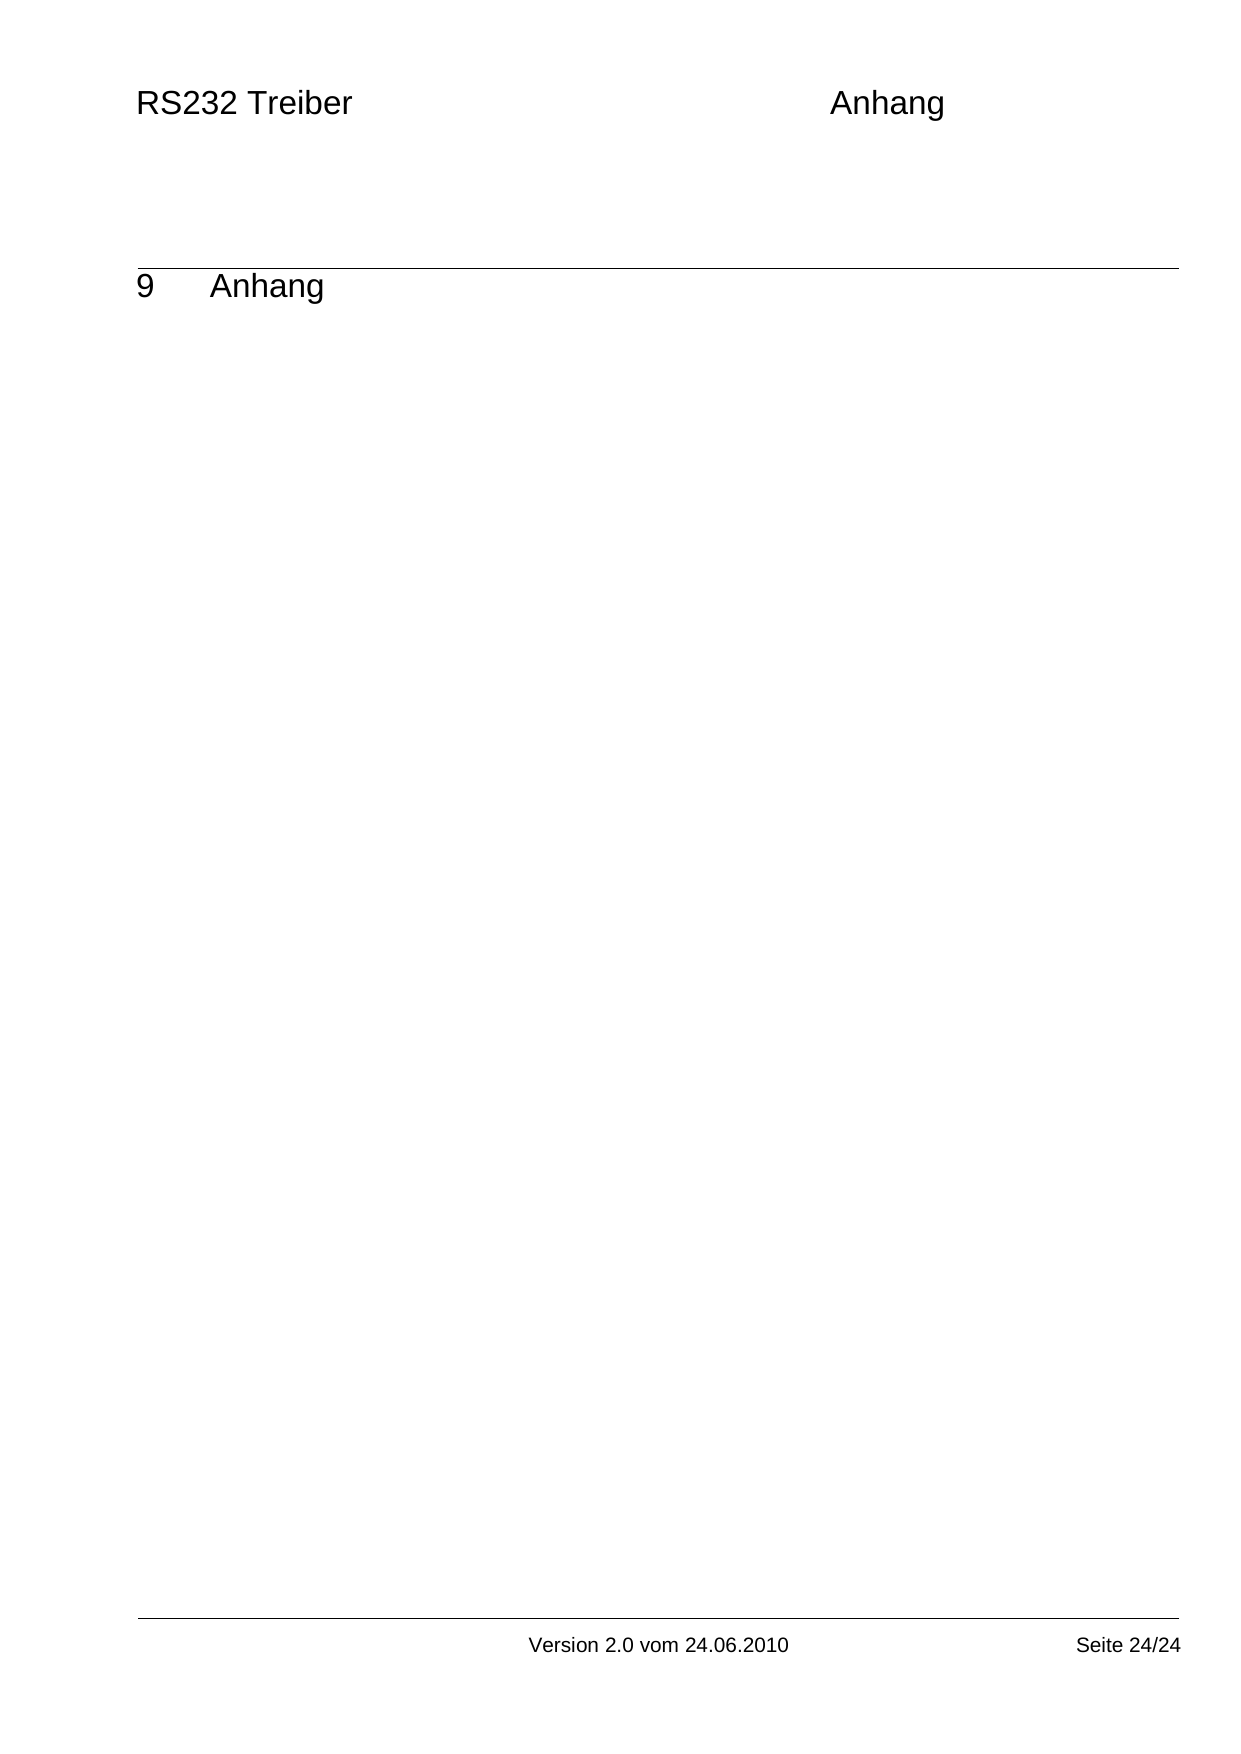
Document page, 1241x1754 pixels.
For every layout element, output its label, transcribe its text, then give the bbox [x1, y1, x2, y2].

subtitle Anhang [136, 289, 319, 304]
subtitle Anhang [318, 289, 1181, 304]
